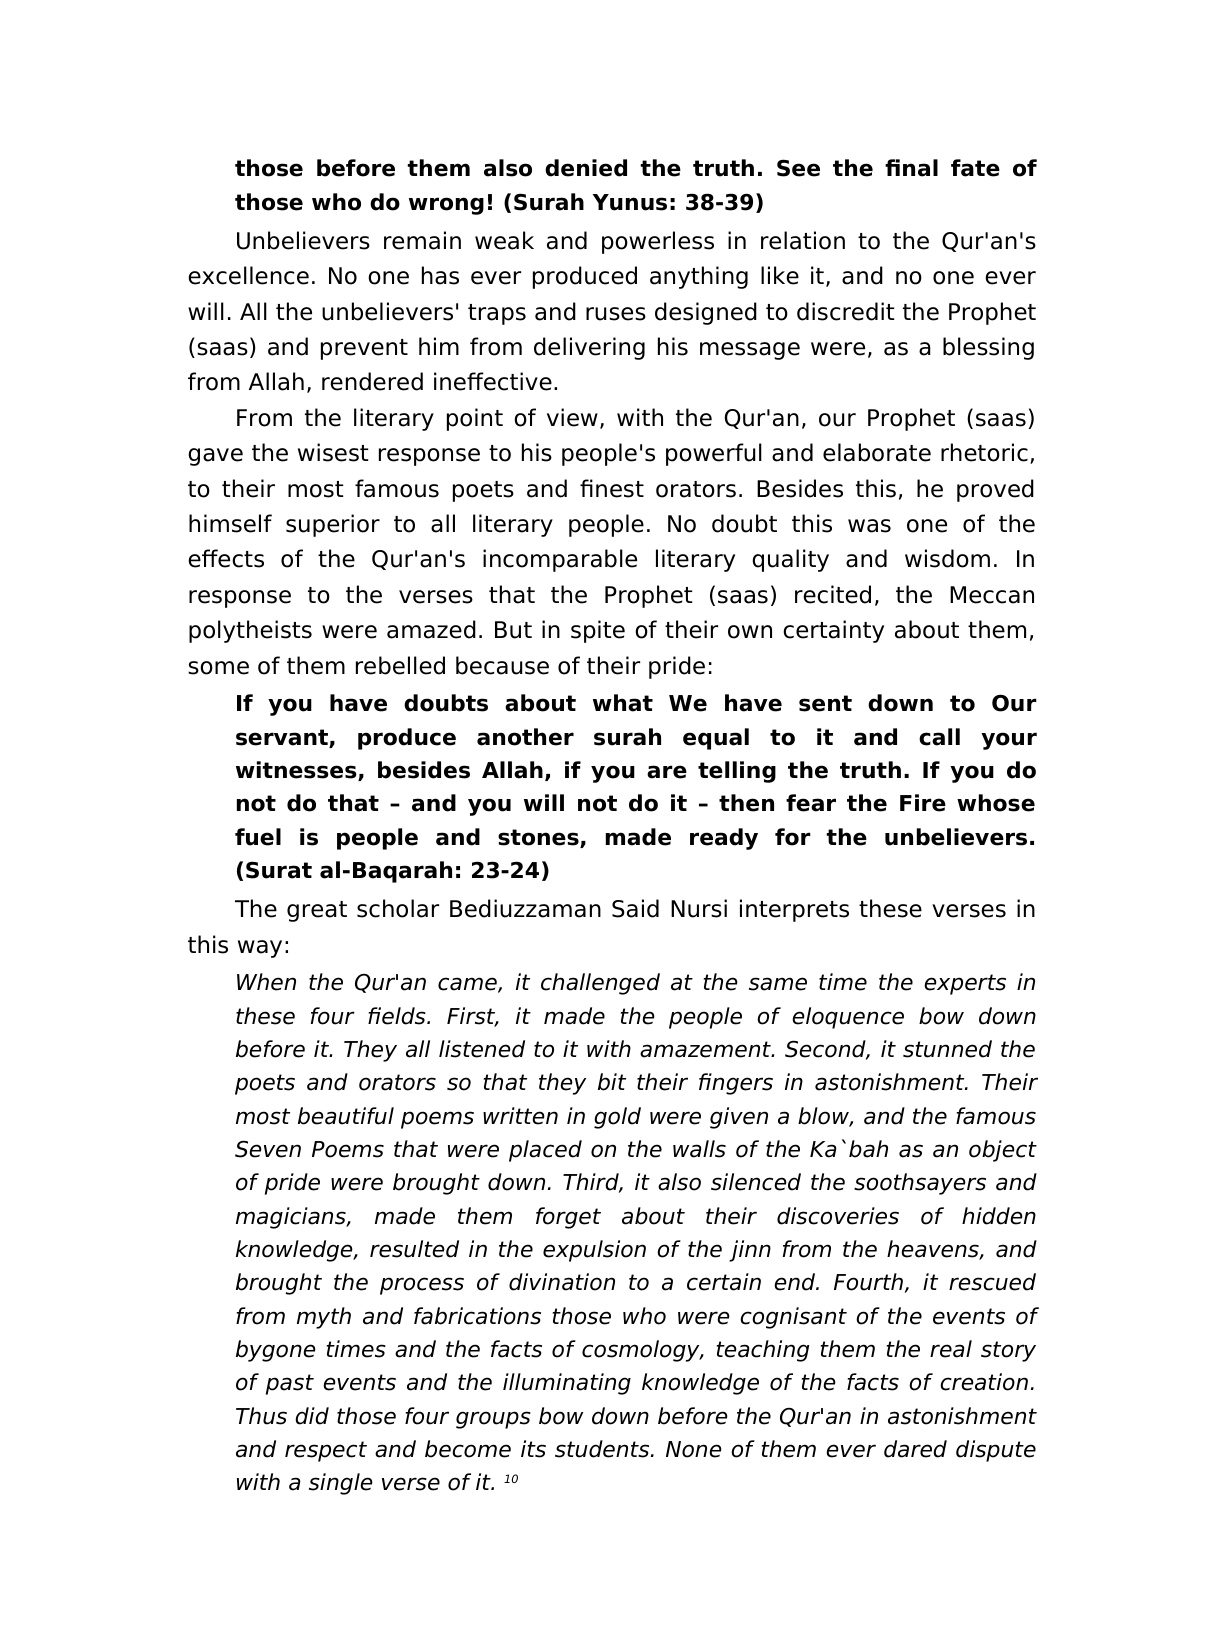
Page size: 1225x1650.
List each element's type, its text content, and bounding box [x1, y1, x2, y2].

text From the literary point of view, with the Qur'an, our Prophet (saas) gave the wisest response to his people's powerful and elaborate rhetoric, to their most famous poets and finest orators. Besides this, he proved himself superior to all literary people. No doubt this was one of the effects of the Qur'an's incomparable literary quality and wisdom. In response to the verses that the Prophet (saas) recited, the Meccan polytheists were amazed. But in spite of their own certainty about them, some of them rebelled because of their pride: [187, 398, 1037, 681]
text The great scholar Bediuzzaman Said Nursi interprets these verses in this way: [187, 889, 1037, 960]
text When the Qur'an came, it challenged at the same time the experts in these four fields. First, it made the people of eloquence bow down before it. They all listened to it with amazement. Second, it stunned the poets and orators so that they bit their fingers in astonishment. Their most beautiful poems written in gold were given a blow, and the famous Seven Poems that were placed on the walls of the Ka`bah as an object of pride were brought down. Third, it also silenced the soothsayers and magicians, made them forget about their discoveries of hidden knowledge, resulted in the expulsion of the jinn from the heavens, and brought the process of divination to a certain end. Fourth, it rescued from myth and fabrications those who were cognisant of the events of bygone times and the facts of cosmology, teaching them the real story of past events and the illuminating knowledge of the facts of creation. Thus did those four groups bow down before the Qur'an in astonishment and respect and become its students. None of them ever dared dispute with a single verse of it. 10 [235, 964, 1037, 1497]
text If you have doubts about what We have sent down to Our servant, produce another surah equal to it and call your witnesses, besides Allah, if you are telling the truth. If you do not do that – and you will not do it – then fear the Fire whose fuel is people and stones, made ready for the unbelievers. (Surat al-Baqarah: 23-24) [235, 685, 1037, 885]
text Unbelievers remain weak and powerless in relation to the Qur'an's excellence. No one has ever produced anything like it, and no one ever will. All the unbelievers' traps and ruses designed to discredit the Prophet (saas) and prevent him from delivering his message were, as a blessing from Allah, rendered ineffective. [187, 221, 1037, 398]
text those before them also denied the truth. See the final fate of those who do wrong! (Surah Yunus: 38-39) [235, 150, 1037, 217]
